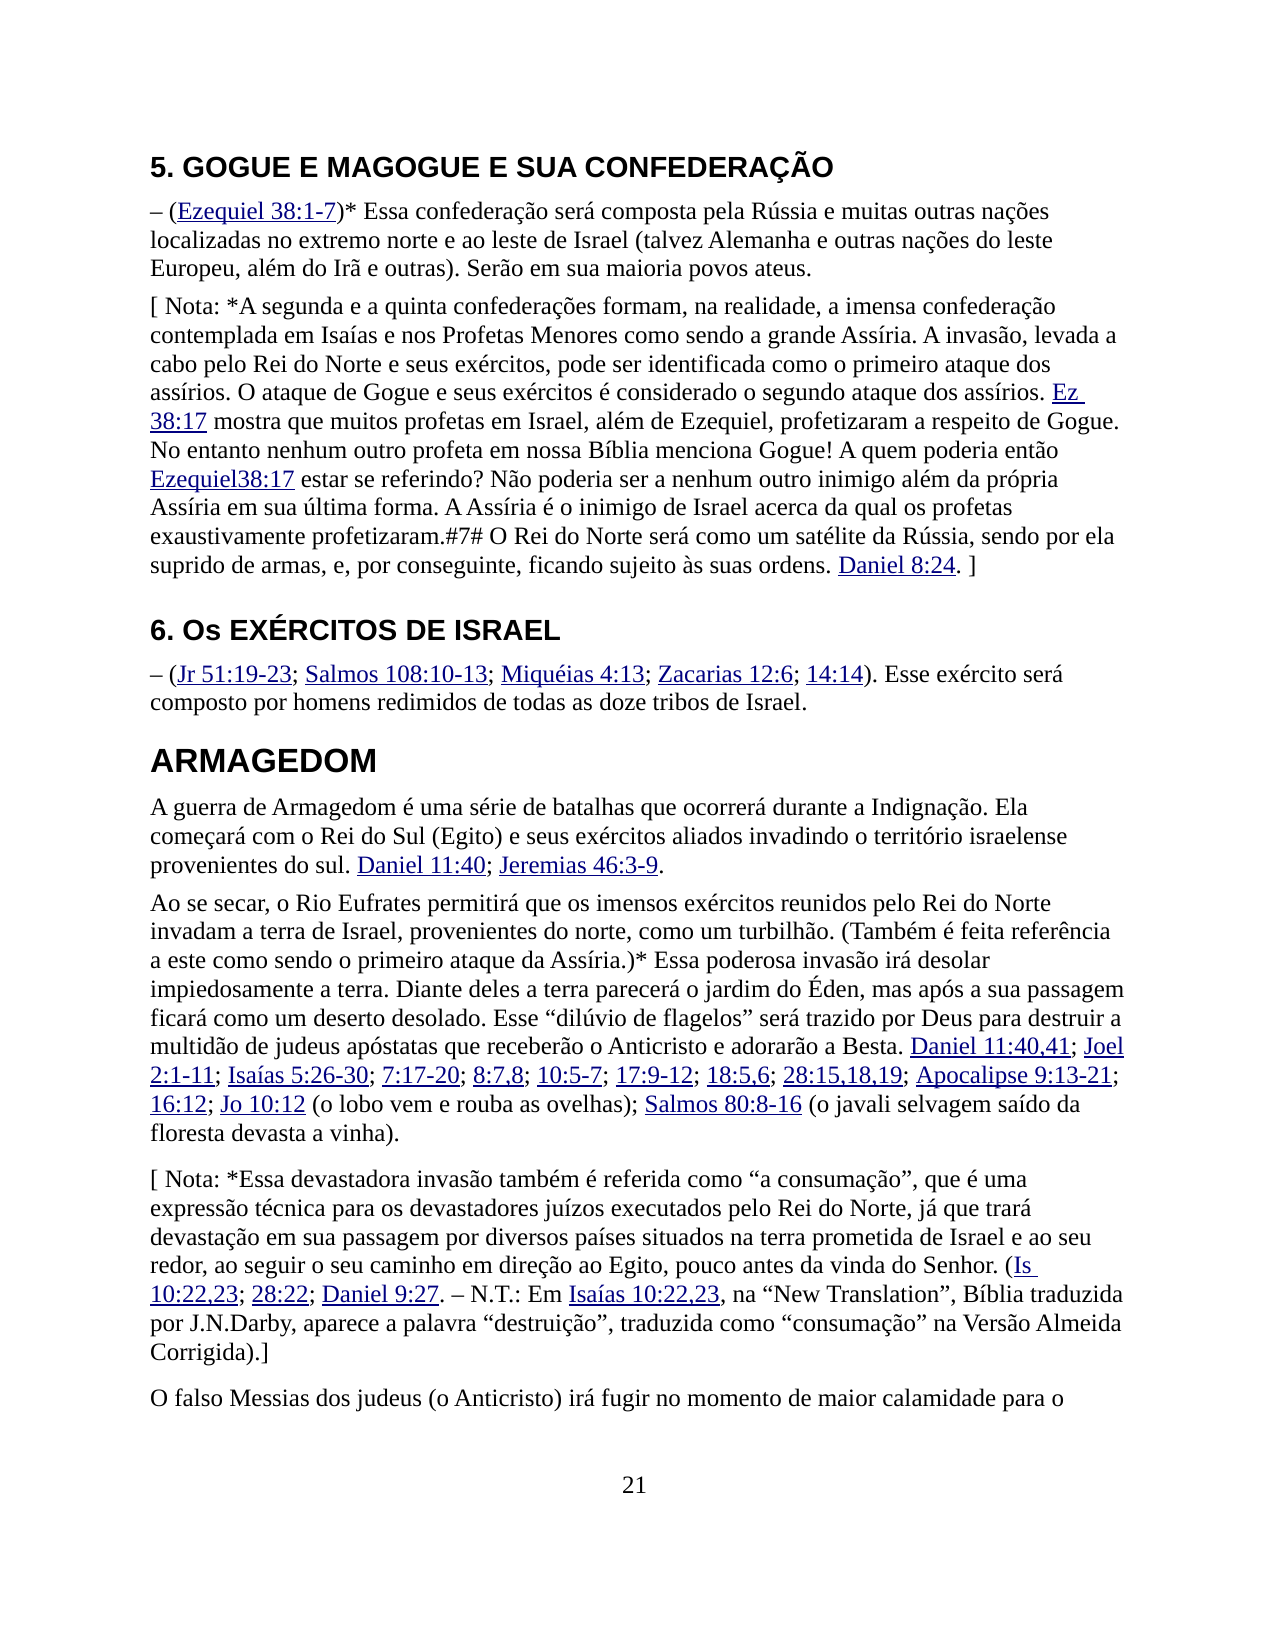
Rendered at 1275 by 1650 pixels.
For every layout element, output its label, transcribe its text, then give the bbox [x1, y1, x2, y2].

text – (Jr 51:19-23; Salmos 108:10-13; Miquéias 4:13; Zacarias 12:6; 14:14). Esse exército será composto por homens redimidos de todas as doze tribos de Israel. [150, 659, 1125, 716]
subtitle ARMAGEDOM [150, 741, 1125, 780]
text O falso Messias dos judeus (o Anticristo) irá fugir no momento de maior calamidade para o [150, 1383, 1125, 1412]
text A guerra de Armagedom é uma série de batalhas que ocorrerá durante a Indignação. Ela começará com o Rei do Sul (Egito) e seus exércitos aliados invadindo o território israelense provenientes do sul. Daniel 11:40; Jeremias 46:3-9. [150, 792, 1125, 879]
subtitle 6. Os EXÉRCITOS DE ISRAEL [150, 613, 1125, 646]
text [ Nota: *Essa devastadora invasão também é referida como “a consumação”, que é uma expressão técnica para os devastadores juízos executados pelo Rei do Norte, já que trará devastação em sua passagem por diversos países situados na terra prometida de Israel e ao seu redor, ao seguir o seu caminho em direção ao Egito, pouco antes da vinda do Senhor. (Is 10:22,23; 28:22; Daniel 9:27. – N.T.: Em Isaías 10:22,23, na “New Translation”, Bíblia traduzida por J.N.Darby, aparece a palavra “destruição”, traduzida como “consumação” na Versão Almeida Corrigida).] [150, 1164, 1125, 1366]
subtitle 5. GOGUE E MAGOGUE E SUA CONFEDERAÇÃO [150, 150, 1125, 183]
text – (Ezequiel 38:1-7)* Essa confederação será composta pela Rússia e muitas outras nações localizadas no extremo norte e ao leste de Israel (talvez Alemanha e outras nações do leste Europeu, além do Irã e outras). Serão em sua maioria povos ateus. [150, 196, 1125, 282]
text Ao se secar, o Rio Eufrates permitirá que os imensos exércitos reunidos pelo Rei do Norte invadam a terra de Israel, provenientes do norte, como um turbilhão. (Também é feita referência a este como sendo o primeiro ataque da Assíria.)* Essa poderosa invasão irá desolar impiedosamente a terra. Diante deles a terra parecerá o jardim do Éden, mas após a sua passagem ficará como um deserto desolado. Esse “dilúvio de flagelos” será trazido por Deus para destruir a multidão de judeus apóstatas que receberão o Anticristo e adorarão a Besta. Daniel 11:40,41; Joel 2:1-11; Isaías 5:26-30; 7:17-20; 8:7,8; 10:5-7; 17:9-12; 18:5,6; 28:15,18,19; Apocalipse 9:13-21; 16:12; Jo 10:12 (o lobo vem e rouba as ovelhas); Salmos 80:8-16 (o javali selvagem saído da floresta devasta a vinha). [150, 888, 1125, 1146]
text [ Nota: *A segunda e a quinta confederações formam, na realidade, a imensa confederação contemplada em Isaías e nos Profetas Menores como sendo a grande Assíria. A invasão, levada a cabo pelo Rei do Norte e seus exércitos, pode ser identificada como o primeiro ataque dos assírios. O ataque de Gogue e seus exércitos é considerado o segundo ataque dos assírios. Ez 38:17 mostra que muitos profetas em Israel, além de Ezequiel, profetizaram a respeito de Gogue. No entanto nenhum outro profeta em nossa Bíblia menciona Gogue! A quem poderia então Ezequiel38:17 estar se referindo? Não poderia ser a nenhum outro inimigo além da própria Assíria em sua última forma. A Assíria é o inimigo de Israel acerca da qual os profetas exaustivamente profetizaram.#7# O Rei do Norte será como um satélite da Rússia, sendo por ela suprido de armas, e, por conseguinte, ficando sujeito às suas ordens. Daniel 8:24. ] [150, 291, 1125, 579]
